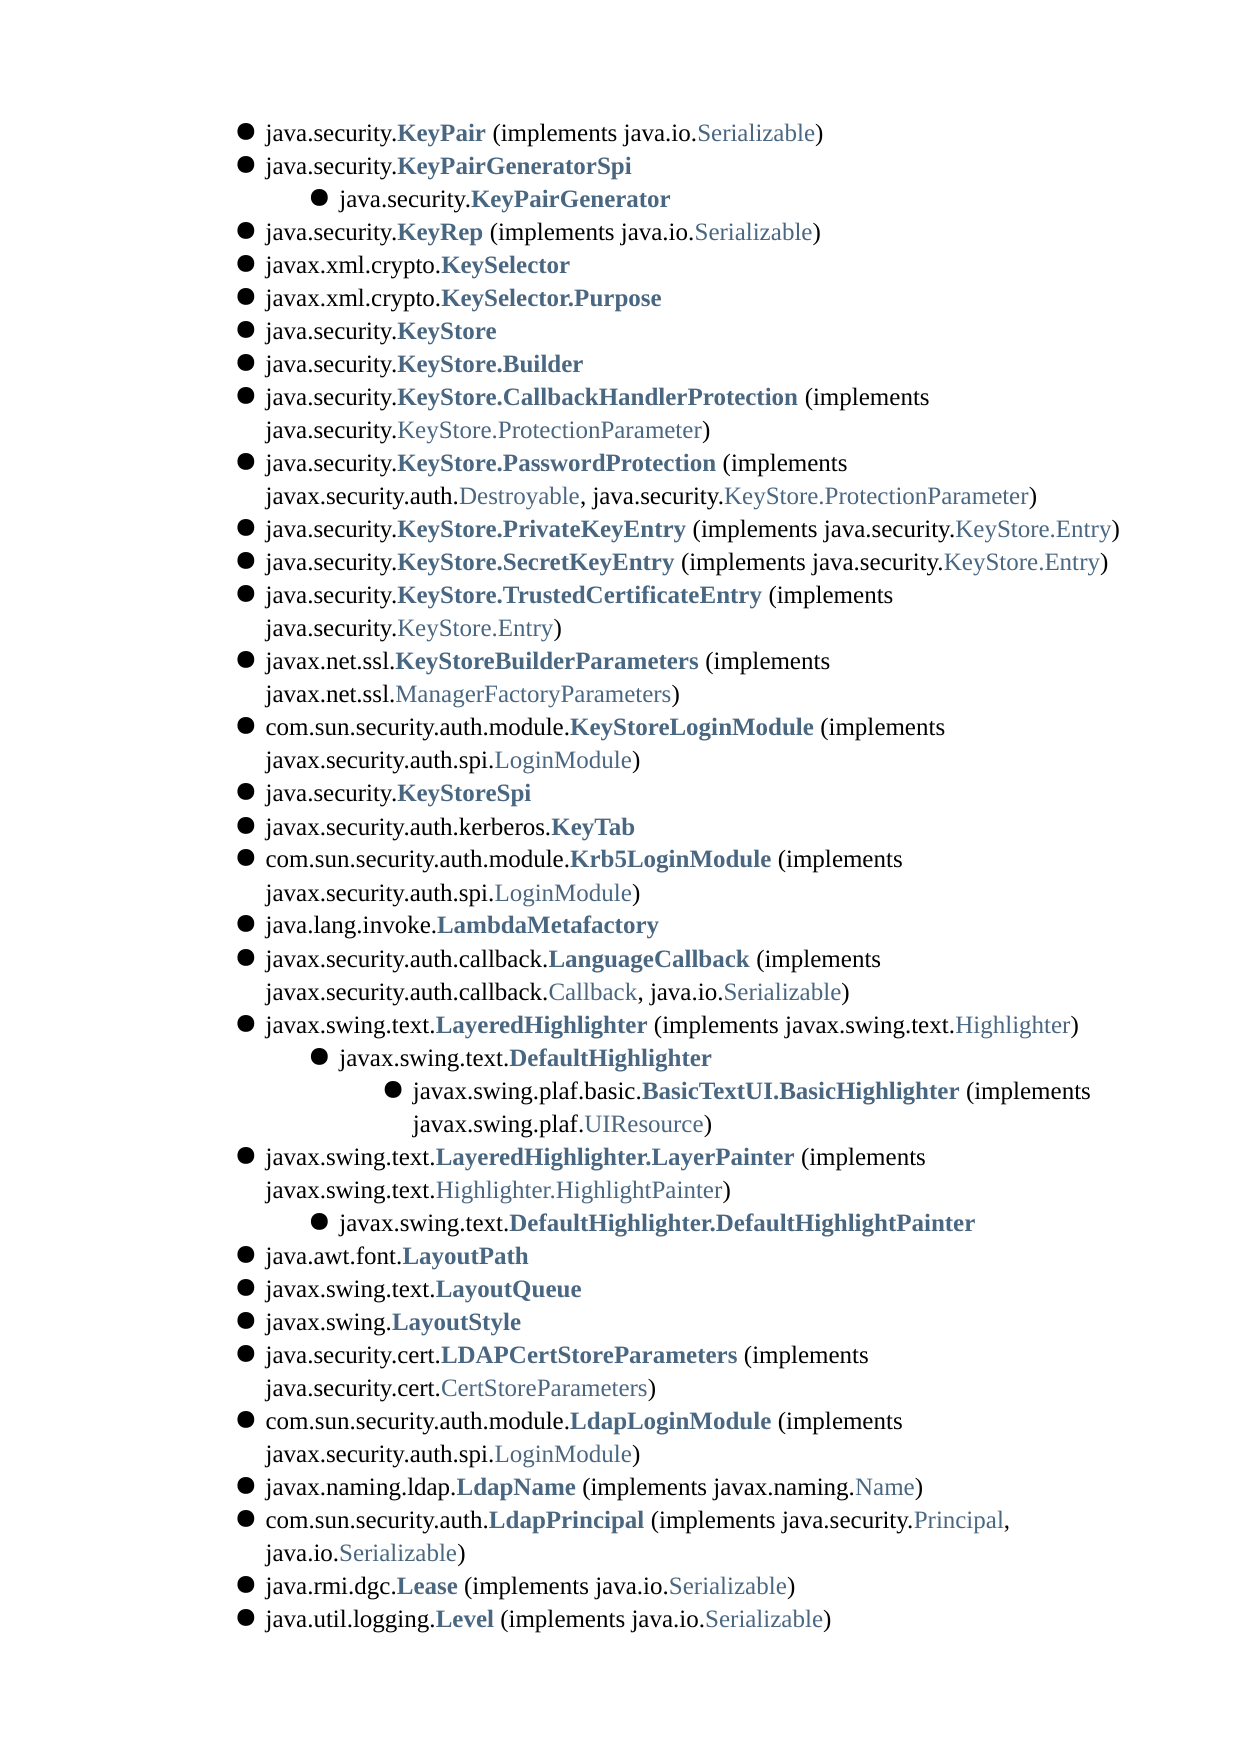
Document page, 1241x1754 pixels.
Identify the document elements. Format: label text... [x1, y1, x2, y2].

list java.rmi.dgc.Lease (implements java.io.Serializable) [236, 1571, 1122, 1600]
list javax.swing.text.DefaultHighlighter [309, 1043, 1122, 1071]
list java.security.cert.LDAPCertStoreParameters (implements java.security.cert.CertStoreParameters) [236, 1340, 1122, 1402]
list java.security.KeyRep (implements java.io.Serializable) [236, 217, 1122, 246]
list java.security.KeyStore.Builder [236, 349, 1122, 378]
list java.awt.font.LayoutPath [236, 1241, 1122, 1269]
list javax.xml.crypto.KeySelector.Purpose [236, 283, 1122, 312]
list javax.swing.text.LayoutQueue [236, 1274, 1122, 1303]
list com.sun.security.auth.module.LdapLoginModule (implements javax.security.auth.spi.LoginModule) [236, 1406, 1122, 1468]
list javax.swing.text.LayeredHighlighter (implements javax.swing.text.Highlighter) [236, 1010, 1122, 1038]
list java.util.logging.Level (implements java.io.Serializable) [236, 1604, 1122, 1633]
list java.security.KeyStore.PasswordProtection (implements javax.security.auth.Destroyable, java.security.KeyStore.ProtectionParameter) [236, 448, 1122, 510]
list java.security.KeyStore.TrustedCertificateEntry (implements java.security.KeyStore.Entry) [236, 580, 1122, 642]
list java.security.KeyPairGeneratorSpi [236, 151, 1122, 180]
list javax.security.auth.kerberos.KeyTab [236, 812, 1122, 840]
list javax.security.auth.callback.LanguageCallback (implements javax.security.auth.callback.Callback, java.io.Serializable) [236, 944, 1122, 1005]
list javax.swing.plaf.basic.BasicTextUI.BasicHighlighter (implements javax.swing.plaf.UIResource) [383, 1076, 1122, 1137]
list com.sun.security.auth.module.KeyStoreLoginModule (implements javax.security.auth.spi.LoginModule) [236, 712, 1122, 774]
list java.security.KeyStoreSpi [236, 778, 1122, 807]
list javax.swing.text.DefaultHighlighter.DefaultHighlightPainter [309, 1208, 1122, 1237]
list javax.swing.LayoutStyle [236, 1307, 1122, 1336]
list java.lang.invoke.LambdaMetafactory [236, 911, 1122, 939]
list javax.net.ssl.KeyStoreBuilderParameters (implements javax.net.ssl.ManagerFactoryParameters) [236, 646, 1122, 708]
list javax.xml.crypto.KeySelector [236, 250, 1122, 279]
list com.sun.security.auth.module.Krb5LoginModule (implements javax.security.auth.spi.LoginModule) [236, 844, 1122, 906]
list java.security.KeyStore.PrivateKeyEntry (implements java.security.KeyStore.Entry) [236, 514, 1122, 543]
list javax.swing.text.LayeredHighlighter.LayerPainter (implements javax.swing.text.Highlighter.HighlightPainter) [236, 1142, 1122, 1203]
list java.security.KeyStore [236, 316, 1122, 345]
list java.security.KeyStore.CallbackHandlerProtection (implements java.security.KeyStore.ProtectionParameter) [236, 382, 1122, 444]
list com.sun.security.auth.LdapPrincipal (implements java.security.Principal, java.io.Serializable) [236, 1505, 1122, 1567]
list java.security.KeyPairGenerator [309, 184, 1122, 213]
list javax.naming.ldap.LdapName (implements javax.naming.Name) [236, 1472, 1122, 1501]
list java.security.KeyPair (implements java.io.Serializable) [236, 118, 1122, 147]
list java.security.KeyStore.SecretKeyEntry (implements java.security.KeyStore.Entry) [236, 547, 1122, 576]
